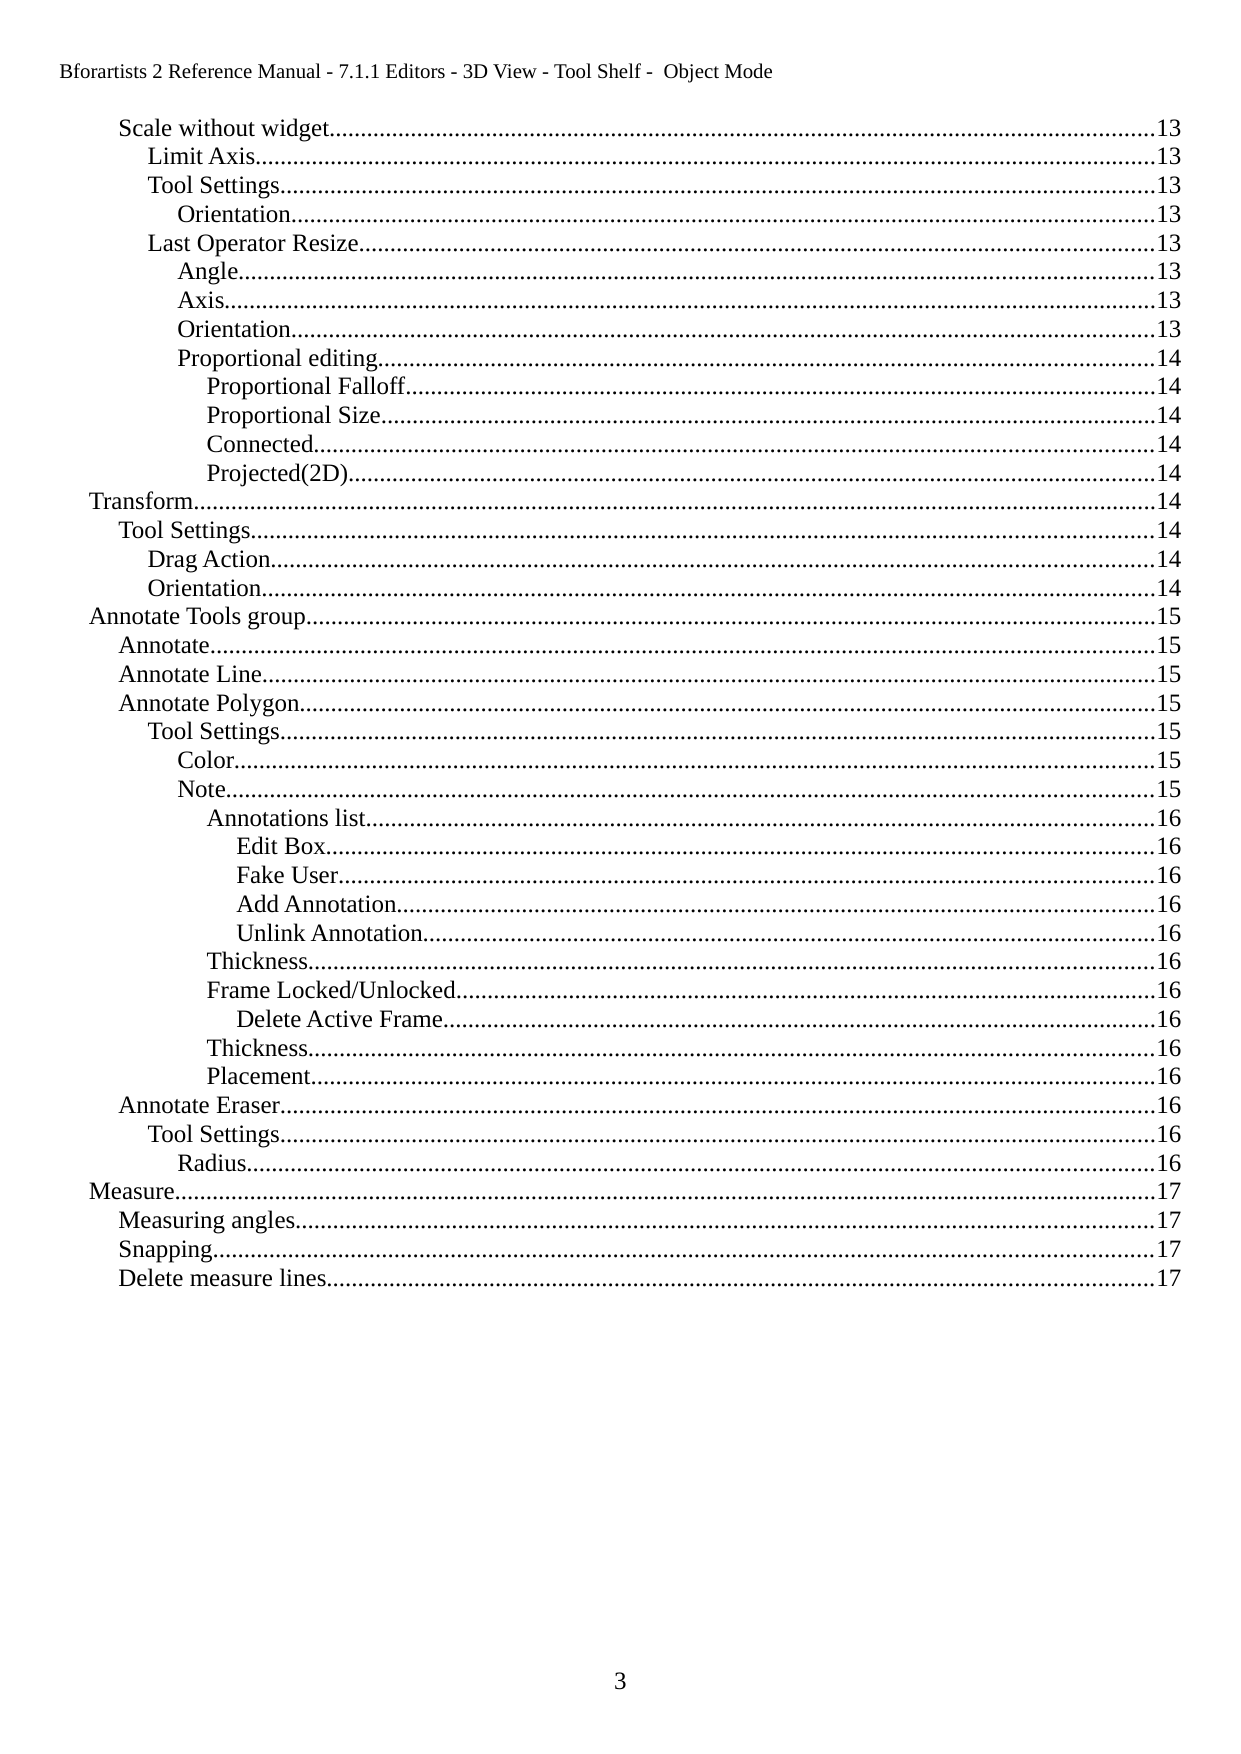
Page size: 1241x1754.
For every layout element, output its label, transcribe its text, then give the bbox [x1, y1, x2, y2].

text Proportional Size 14 [206, 400, 1181, 429]
text Thickness 16 [206, 946, 1181, 975]
text Frame Locked/Unlocked 16 [206, 975, 1181, 1004]
text Axis 13 [177, 285, 1181, 314]
text Connected 14 [206, 429, 1181, 458]
text Color 15 [177, 745, 1181, 774]
text Add Annotation 16 [236, 889, 1181, 918]
text Limit Axis 13 [147, 141, 1181, 170]
text Projected(2D) 14 [206, 458, 1181, 486]
text Orientation 14 [147, 573, 1181, 601]
text Radius 16 [177, 1148, 1181, 1176]
text Angle 13 [177, 256, 1181, 285]
text Placement 16 [206, 1061, 1181, 1090]
text Delete measure lines 17 [118, 1263, 1181, 1291]
text Thickness 16 [206, 1033, 1181, 1061]
text Proportional Falloff 14 [206, 371, 1181, 400]
text Measure 17 [88, 1176, 1181, 1205]
text Drag Action 14 [147, 544, 1181, 573]
text Proportional editing 14 [177, 343, 1181, 371]
text Delete Active Frame 16 [236, 1004, 1181, 1033]
text Tool Settings 15 [147, 716, 1181, 745]
text Orientation 13 [177, 314, 1181, 343]
text Annotate Tools group 15 [88, 601, 1181, 630]
text Annotate Polygon 15 [118, 688, 1181, 716]
text Fake User 16 [236, 860, 1181, 889]
text Note 15 [177, 774, 1181, 803]
text Annotations list 16 [206, 803, 1181, 831]
text Annotate Line 15 [118, 659, 1181, 688]
text Tool Settings 13 [147, 170, 1181, 199]
text Edit Box 16 [236, 831, 1181, 860]
text Scale without widget 13 [118, 113, 1181, 141]
text Tool Settings 16 [147, 1119, 1181, 1148]
text Annotate 15 [118, 630, 1181, 659]
text Unlink Annotation 16 [236, 918, 1181, 946]
text Measuring angles 17 [118, 1205, 1181, 1234]
text Last Operator Resize 13 [147, 228, 1181, 256]
text Annotate Eraser 16 [118, 1090, 1181, 1119]
text Orientation 13 [177, 199, 1181, 228]
text Transform 14 [88, 486, 1181, 515]
text Snapping 17 [118, 1234, 1181, 1263]
text Tool Settings 14 [118, 515, 1181, 544]
